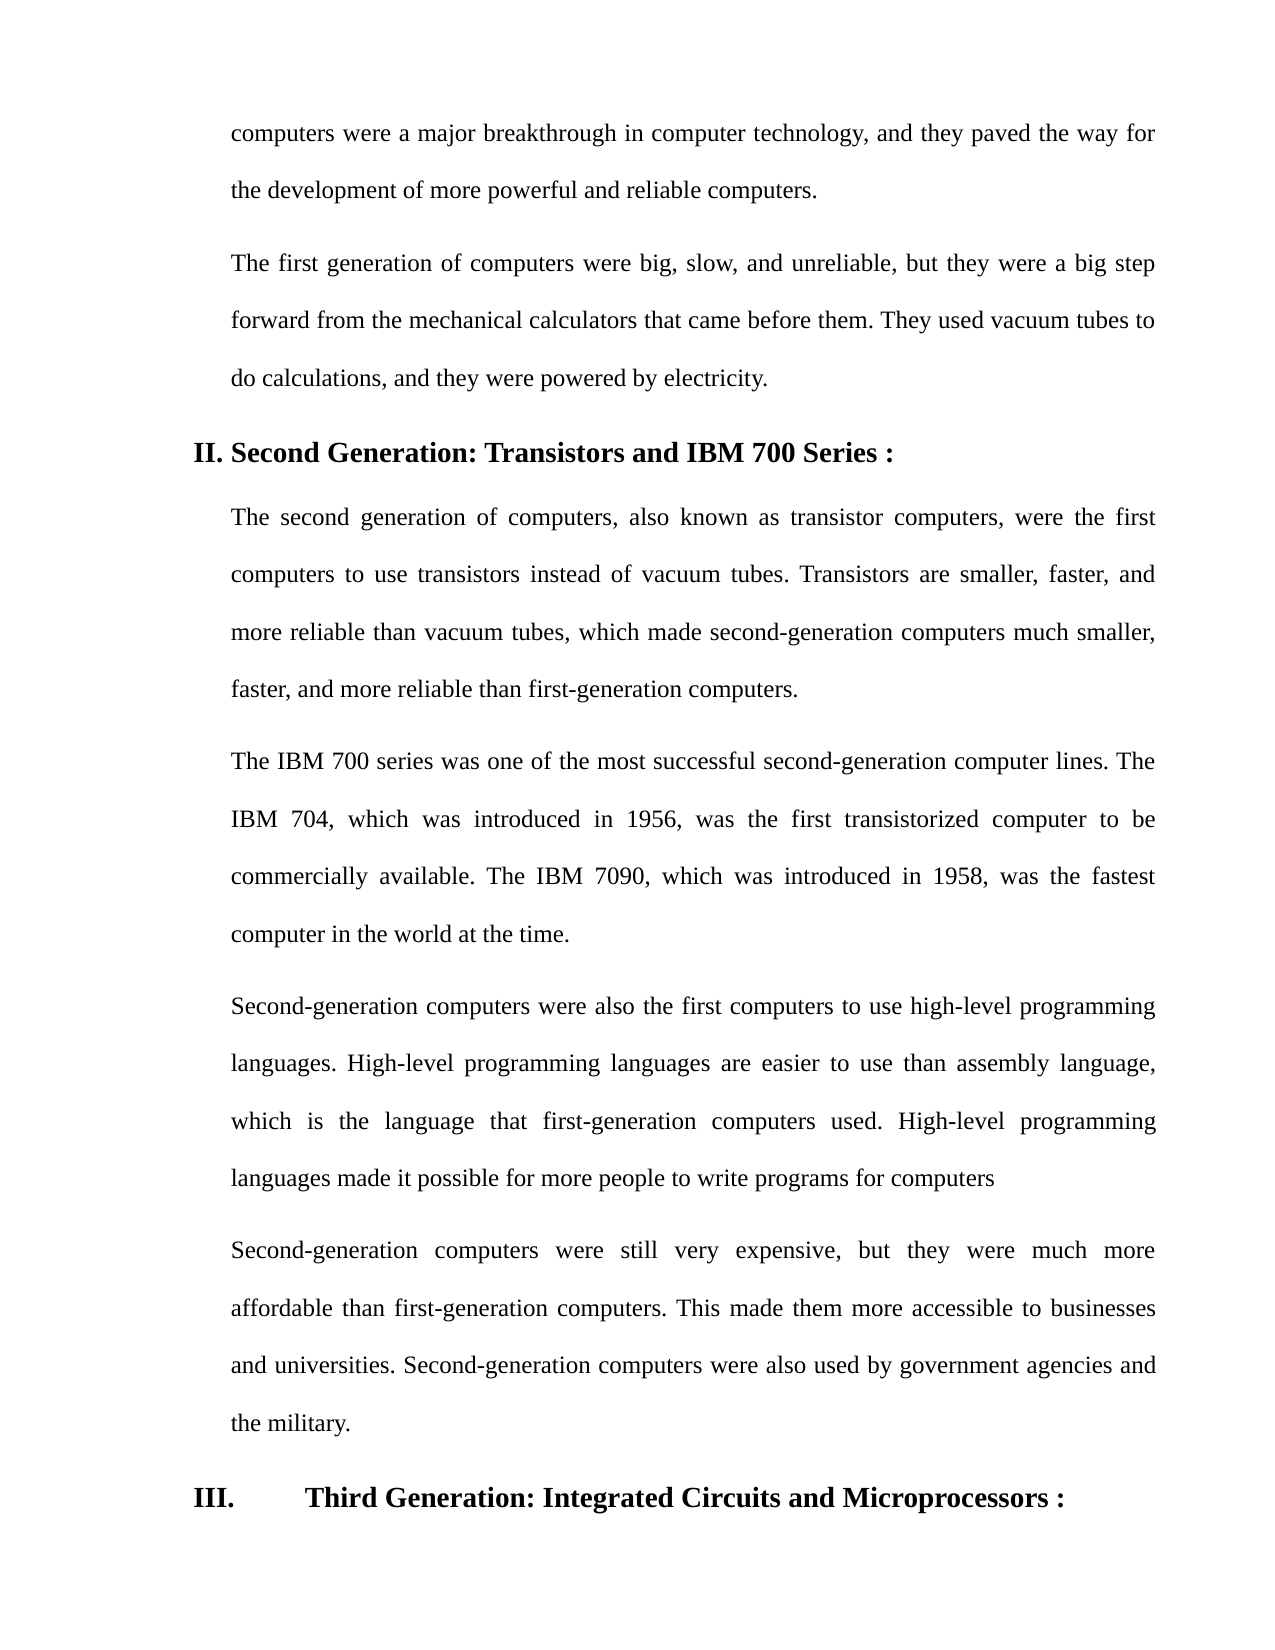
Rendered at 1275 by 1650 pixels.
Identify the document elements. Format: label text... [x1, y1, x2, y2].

list computers were a major breakthrough in computer technology, and they paved the way for the development of more powerful and reliable computers. [193, 118, 1157, 204]
list Second-generation computers were still very expensive, but they were much more affordable than first-generation computers. This made them more accessible to businesses and universities. Second-generation computers were also used by government agencies and the military. [193, 1236, 1157, 1437]
list The IBM 700 series was one of the most successful second-generation computer lines. The IBM 704, which was introduced in 1956, was the first transistorized computer to be commercially available. The IBM 7090, which was introduced in 1958, was the fastest computer in the world at the time. [193, 746, 1157, 948]
list Third Generation: Integrated Circuits and Microprocessors : [193, 1480, 1157, 1514]
list The first generation of computers were big, slow, and unreliable, but they were a big step forward from the mechanical calculators that came before them. They used vacuum tubes to do calculations, and they were powered by electricity. [193, 248, 1157, 391]
list Second Generation: Transistors and IBM 700 Series : [193, 435, 1157, 468]
list The second generation of computers, also known as transistor computers, were the first computers to use transistors instead of vacuum tubes. Transistors are smaller, faster, and more reliable than vacuum tubes, which made second-generation computers much smaller, faster, and more reliable than first-generation computers. [193, 502, 1157, 703]
list Second-generation computers were also the first computers to use high-level programming languages. High-level programming languages are easier to use than assembly language, which is the language that first-generation computers used. High-level programming languages made it possible for more people to write programs for computers [193, 991, 1157, 1192]
